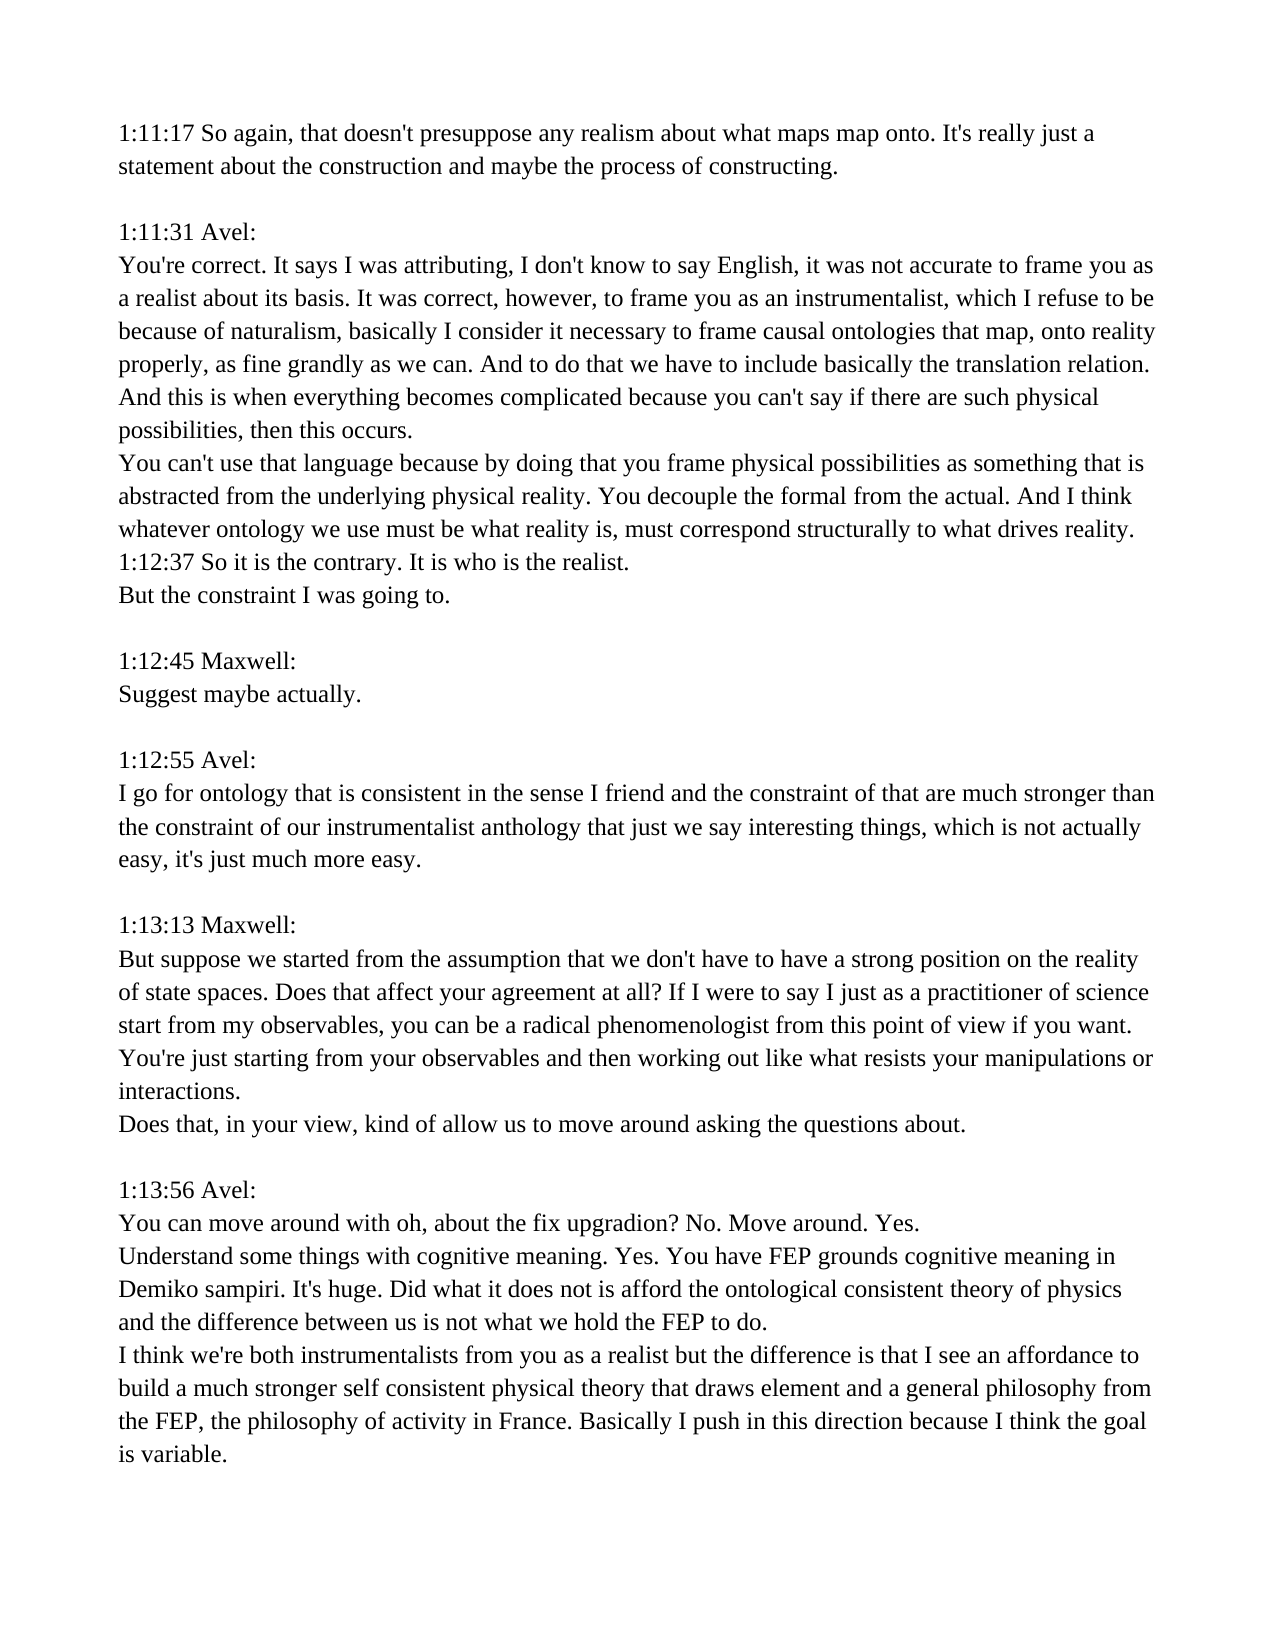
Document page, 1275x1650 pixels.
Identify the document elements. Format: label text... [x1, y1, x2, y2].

text 1:11:17 So again, that doesn't presuppose any realism about what maps map onto. It's really just a statement about the construction and maybe the process of constructing. [118, 118, 1157, 180]
text Does that, in your view, kind of allow us to move around asking the questions about. [118, 1109, 1157, 1137]
text But the constraint I was going to. [118, 580, 1157, 609]
text I go for ontology that is consistent in the sense I friend and the constraint of that are much stronger than the constraint of our instrumentalist anthology that just we say interesting things, which is not actually easy, it's just much more easy. [118, 778, 1157, 873]
text I think we're both instrumentalists from you as a realist but the difference is that I see an affordance to build a much stronger self consistent physical theory that draws element and a general philosophy from the FEP, the philosophy of activity in France. Basically I push in this direction because I think the goal is variable. [118, 1340, 1157, 1468]
text You can move around with oh, about the fix upgradion? No. Move around. Yes. [118, 1208, 1157, 1237]
text 1:13:13 Maxwell: [118, 911, 1157, 939]
text 1:11:31 Avel: [118, 217, 1157, 246]
text 1:12:45 Maxwell: [118, 646, 1157, 675]
text You're correct. It says I was attributing, I don't know to say English, it was not accurate to frame you as a realist about its basis. It was correct, however, to frame you as an instrumentalist, which I refuse to be because of naturalism, basically I consider it necessary to frame causal ontologies that map, onto reality properly, as fine grandly as we can. And to do that we have to include basically the translation relation. And this is when everything becomes complicated because you can't say if there are such physical possibilities, then this occurs. [118, 250, 1157, 444]
text Understand some things with cognitive meaning. Yes. You have FEP grounds cognitive meaning in Demiko sampiri. It's huge. Did what it does not is afford the ontological consistent theory of physics and the difference between us is not what we hold the FEP to do. [118, 1241, 1157, 1336]
text But suppose we started from the assumption that we don't have to have a strong position on the reality of state spaces. Does that affect your agreement at all? If I were to say I just as a practitioner of science start from my observables, you can be a radical phenomenologist from this point of view if you want. You're just starting from your observables and then working out like what resists your manipulations or interactions. [118, 944, 1157, 1104]
text 1:12:55 Avel: [118, 746, 1157, 774]
text You can't use that language because by doing that you frame physical possibilities as something that is abstracted from the underlying physical reality. You decouple the formal from the actual. And I think whatever ontology we use must be what reality is, must correspond structurally to what drives reality. [118, 448, 1157, 543]
text Suggest maybe actually. [118, 679, 1157, 708]
text 1:13:56 Avel: [118, 1175, 1157, 1203]
text 1:12:37 So it is the contrary. It is who is the realist. [118, 547, 1157, 576]
